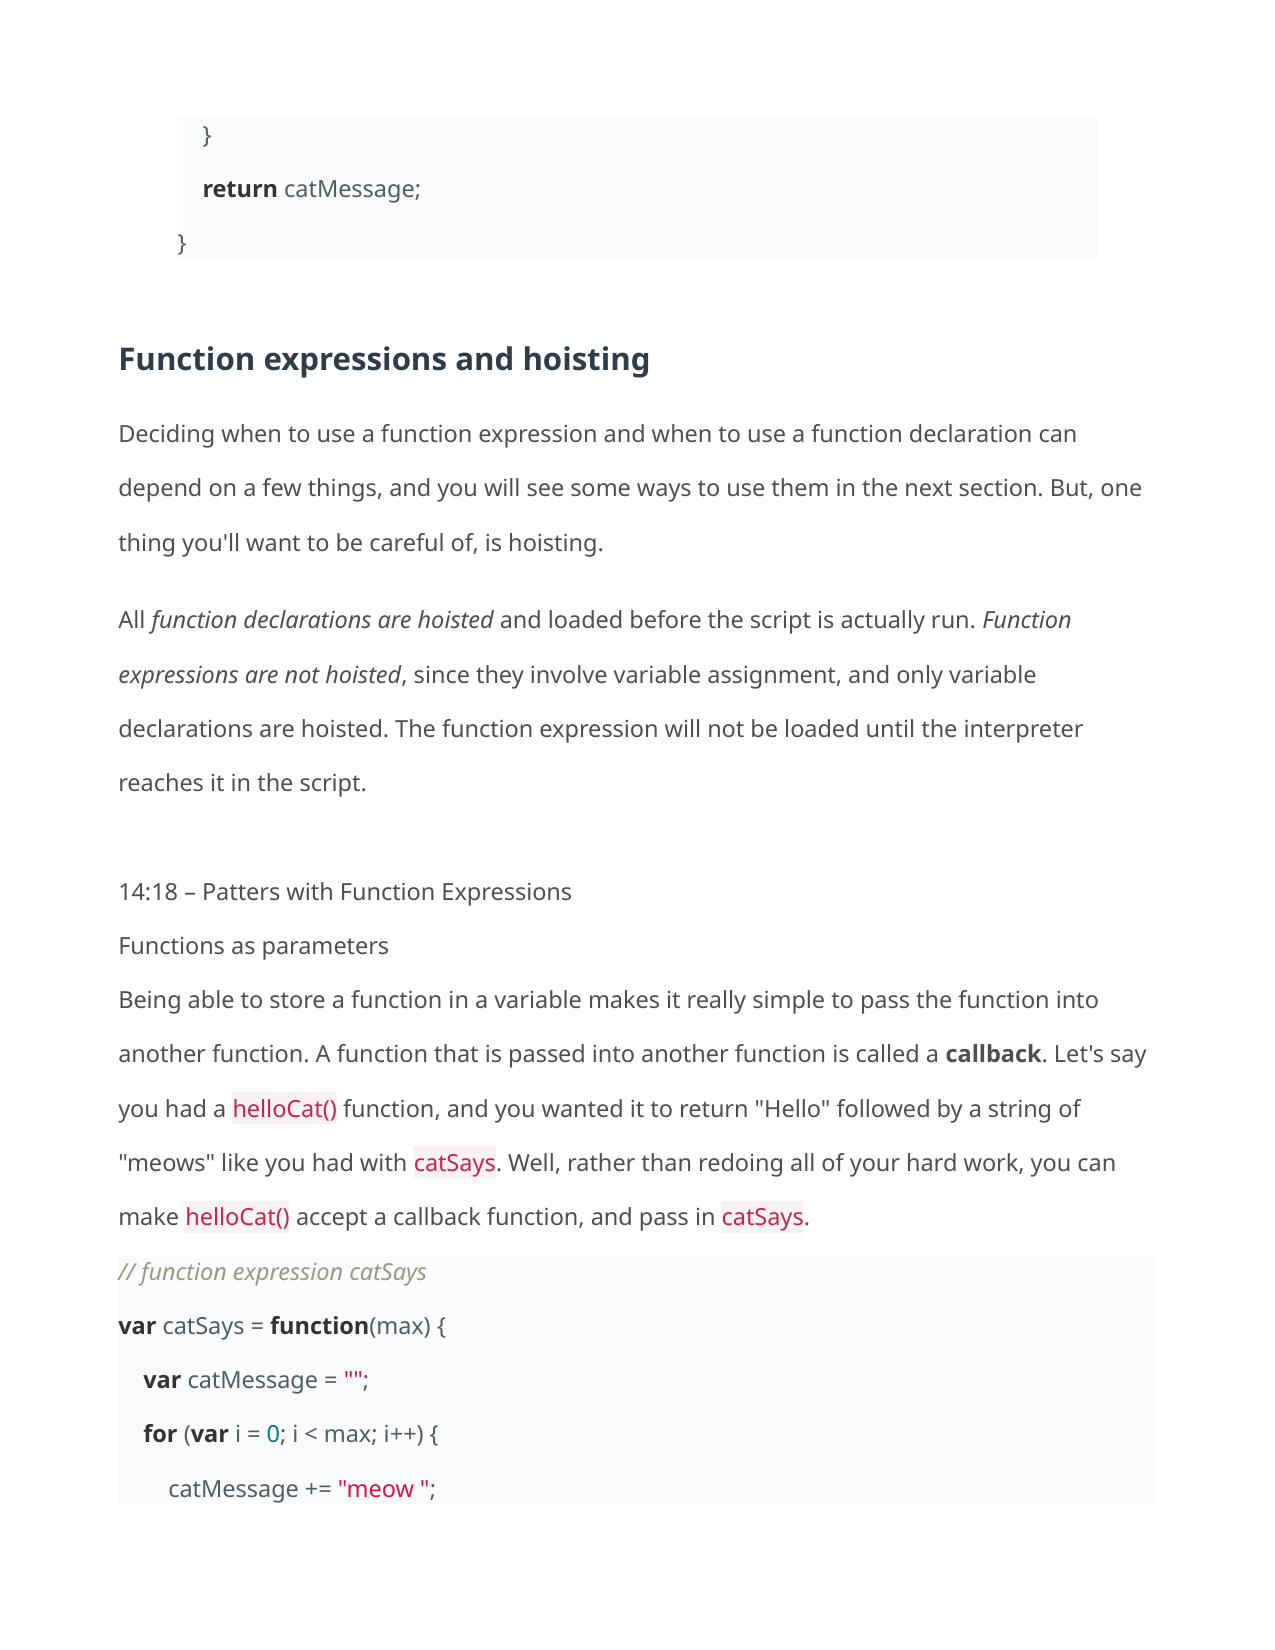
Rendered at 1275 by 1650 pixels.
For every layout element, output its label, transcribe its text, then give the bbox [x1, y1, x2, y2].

subtitle Functions as parameters [118, 929, 1157, 961]
text // function expression catSays [118, 1255, 1157, 1287]
text Deciding when to use a function expression and when to use a function declaration can depend on a few things, and you will see some ways to use them in the next section. But, one thing you'll want to be careful of, is hoisting. [118, 417, 1157, 558]
text } [177, 118, 1098, 150]
text catMessage += "meow "; [118, 1472, 1157, 1504]
text var catMessage = ""; [118, 1363, 1157, 1395]
text 14:18 – Patters with Function Expressions [118, 875, 1157, 907]
text for (var i = 0; i < max; i++) { [118, 1418, 1157, 1450]
text var catSays = function(max) { [118, 1309, 1157, 1341]
text All function declarations are hoisted and loaded before the script is actually run. Function expressions are not hoisted, since they involve variable assignment, and only variable declarations are hoisted. The function expression will not be loaded until the interpreter reaches it in the script. [118, 604, 1157, 798]
text return catMessage; [177, 172, 1098, 204]
subtitle Function expressions and hoisting [118, 337, 1157, 380]
text } [177, 227, 1098, 259]
text Being able to store a function in a variable makes it really simple to pass the function into another function. A function that is passed into another function is called a callback. Let's say you had a helloCat() function, and you wanted it to return "Hello" followed by a string of "meows" like you had with catSays. Well, rather than redoing all of your hard work, you can make helloCat() accept a callback function, and pass in catSays. [118, 983, 1157, 1233]
